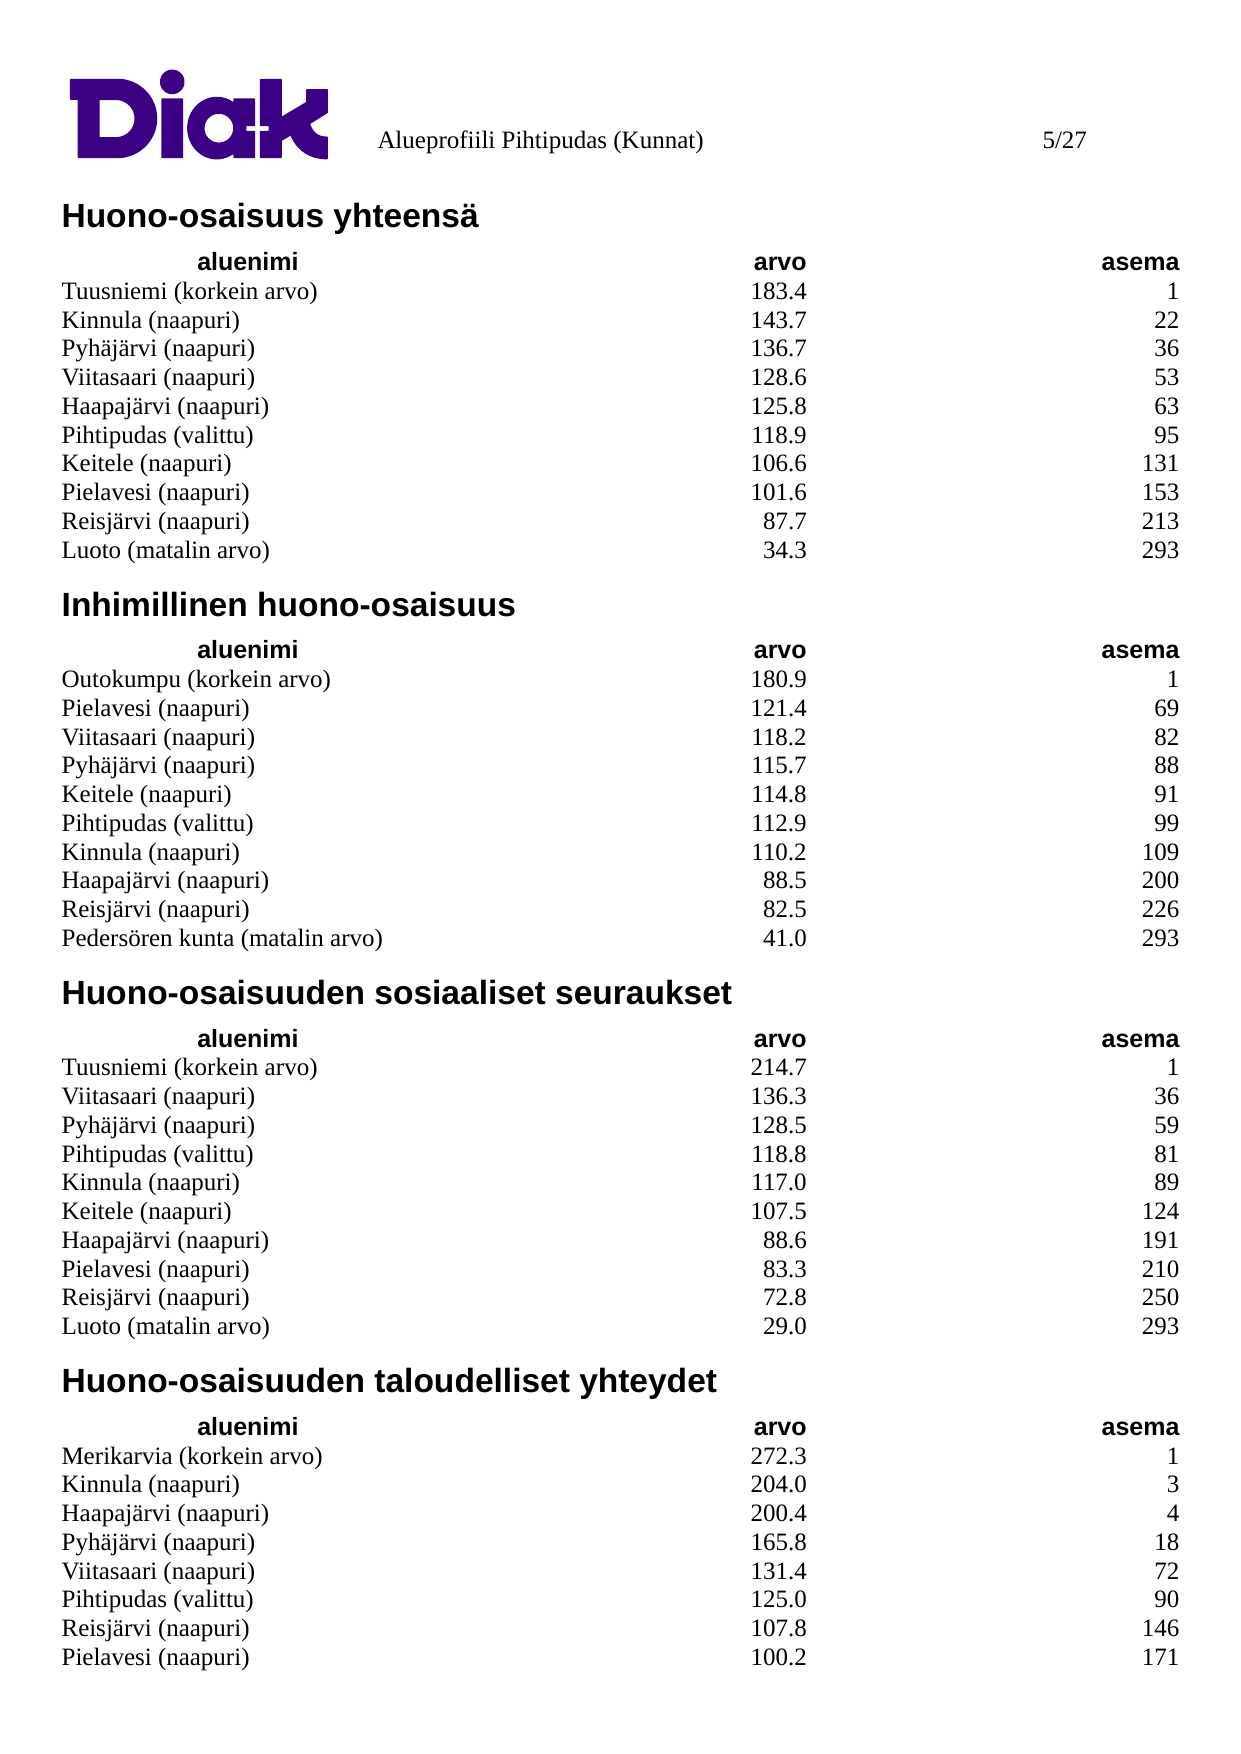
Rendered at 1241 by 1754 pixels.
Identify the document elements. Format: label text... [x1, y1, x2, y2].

table_cell 29.0 [434, 1311, 806, 1340]
table_cell Viitasaari (naapuri) [61, 1556, 434, 1584]
table_cell 1 [806, 276, 1179, 305]
table_cell Kinnula (naapuri) [61, 305, 434, 333]
table_cell Luoto (matalin arvo) [61, 535, 434, 563]
table_cell 118.9 [434, 420, 806, 448]
table_cell Pihtipudas (valittu) [61, 1139, 434, 1167]
table_cell 128.5 [434, 1110, 806, 1139]
table_cell Pielavesi (naapuri) [61, 693, 434, 722]
table_cell 109 [806, 837, 1179, 866]
table_cell 72.8 [434, 1283, 806, 1311]
table_header aluenimi [61, 636, 434, 664]
table_cell 191 [806, 1225, 1179, 1254]
table_cell 82 [806, 722, 1179, 751]
table_cell 131.4 [434, 1556, 806, 1584]
table_cell Pihtipudas (valittu) [61, 420, 434, 448]
table_cell 125.8 [434, 391, 806, 420]
table_cell 112.9 [434, 808, 806, 837]
table_cell Luoto (matalin arvo) [61, 1311, 434, 1340]
table_cell 69 [806, 693, 1179, 722]
table_cell Pyhäjärvi (naapuri) [61, 334, 434, 362]
table_cell 99 [806, 808, 1179, 837]
table_cell Merikarvia (korkein arvo) [61, 1441, 434, 1469]
table_cell Pihtipudas (valittu) [61, 808, 434, 837]
table_header asema [806, 636, 1179, 664]
table_cell 200.4 [434, 1498, 806, 1527]
table_cell 293 [806, 535, 1179, 563]
table_cell Kinnula (naapuri) [61, 1470, 434, 1498]
table_cell 1 [806, 1441, 1179, 1469]
table_header arvo [434, 247, 806, 276]
table_cell 81 [806, 1139, 1179, 1167]
table_cell Viitasaari (naapuri) [61, 722, 434, 751]
table_cell 143.7 [434, 305, 806, 333]
table_cell Keitele (naapuri) [61, 779, 434, 808]
table_cell Tuusniemi (korkein arvo) [61, 276, 434, 305]
table_cell Pedersören kunta (matalin arvo) [61, 923, 434, 952]
table_cell Pielavesi (naapuri) [61, 1642, 434, 1671]
table_cell 91 [806, 779, 1179, 808]
table_cell Haapajärvi (naapuri) [61, 1225, 434, 1254]
table_cell 36 [806, 334, 1179, 362]
table_cell 293 [806, 1311, 1179, 1340]
table_cell 114.8 [434, 779, 806, 808]
table_cell Haapajärvi (naapuri) [61, 1498, 434, 1527]
table_cell 226 [806, 894, 1179, 923]
table_cell 107.5 [434, 1196, 806, 1225]
table_cell Kinnula (naapuri) [61, 837, 434, 866]
table_cell 88 [806, 751, 1179, 779]
table_cell 124 [806, 1196, 1179, 1225]
table_cell Reisjärvi (naapuri) [61, 1613, 434, 1642]
table_cell 107.8 [434, 1613, 806, 1642]
table_cell Pihtipudas (valittu) [61, 1585, 434, 1613]
table_cell Pyhäjärvi (naapuri) [61, 751, 434, 779]
table_cell Viitasaari (naapuri) [61, 1081, 434, 1110]
table_cell 146 [806, 1613, 1179, 1642]
table_cell Kinnula (naapuri) [61, 1168, 434, 1196]
table_header asema [806, 1412, 1179, 1441]
table_cell 83.3 [434, 1254, 806, 1282]
table_cell 165.8 [434, 1527, 806, 1556]
table_header arvo [434, 1024, 806, 1052]
subtitle Inhimillinen huono-osaisuus [61, 584, 1179, 623]
table_cell 82.5 [434, 894, 806, 923]
table_cell Outokumpu (korkein arvo) [61, 664, 434, 693]
table_cell 118.8 [434, 1139, 806, 1167]
table_cell 131 [806, 449, 1179, 477]
table_cell 95 [806, 420, 1179, 448]
table_cell 18 [806, 1527, 1179, 1556]
table_cell 117.0 [434, 1168, 806, 1196]
table_cell 210 [806, 1254, 1179, 1282]
table_cell Reisjärvi (naapuri) [61, 506, 434, 535]
subtitle Huono-osaisuus yhteensä [61, 196, 1179, 235]
table_cell 53 [806, 362, 1179, 391]
table_cell Keitele (naapuri) [61, 449, 434, 477]
table_cell Haapajärvi (naapuri) [61, 866, 434, 894]
table_header arvo [434, 1412, 806, 1441]
table_cell 118.2 [434, 722, 806, 751]
table_cell Haapajärvi (naapuri) [61, 391, 434, 420]
table_cell 22 [806, 305, 1179, 333]
table_cell 106.6 [434, 449, 806, 477]
subtitle Huono-osaisuuden sosiaaliset seuraukset [61, 973, 1179, 1011]
table_header asema [806, 1024, 1179, 1052]
table_cell Reisjärvi (naapuri) [61, 1283, 434, 1311]
table_header aluenimi [61, 247, 434, 276]
table_cell 272.3 [434, 1441, 806, 1469]
table_cell 72 [806, 1556, 1179, 1584]
table_cell Tuusniemi (korkein arvo) [61, 1053, 434, 1081]
table_cell Pyhäjärvi (naapuri) [61, 1527, 434, 1556]
table_cell Keitele (naapuri) [61, 1196, 434, 1225]
table_cell 4 [806, 1498, 1179, 1527]
table_cell 41.0 [434, 923, 806, 952]
table_cell Pielavesi (naapuri) [61, 1254, 434, 1282]
table_cell 128.6 [434, 362, 806, 391]
table_cell 213 [806, 506, 1179, 535]
table_cell 214.7 [434, 1053, 806, 1081]
table_cell 293 [806, 923, 1179, 952]
table_cell 200 [806, 866, 1179, 894]
table_header aluenimi [61, 1412, 434, 1441]
table_cell 63 [806, 391, 1179, 420]
table_cell Reisjärvi (naapuri) [61, 894, 434, 923]
table_cell 115.7 [434, 751, 806, 779]
table_cell 3 [806, 1470, 1179, 1498]
table_cell 1 [806, 664, 1179, 693]
table_cell 136.7 [434, 334, 806, 362]
table_cell 90 [806, 1585, 1179, 1613]
table_cell 110.2 [434, 837, 806, 866]
table_cell 88.6 [434, 1225, 806, 1254]
table_cell 121.4 [434, 693, 806, 722]
table_cell 34.3 [434, 535, 806, 563]
table_header asema [806, 247, 1179, 276]
table_cell 101.6 [434, 477, 806, 506]
table_cell 171 [806, 1642, 1179, 1671]
table_cell 100.2 [434, 1642, 806, 1671]
table_header aluenimi [61, 1024, 434, 1052]
table_cell 153 [806, 477, 1179, 506]
table_cell 59 [806, 1110, 1179, 1139]
table_cell 1 [806, 1053, 1179, 1081]
table_cell 204.0 [434, 1470, 806, 1498]
table_cell 88.5 [434, 866, 806, 894]
table_cell 125.0 [434, 1585, 806, 1613]
table_header arvo [434, 636, 806, 664]
table_cell Viitasaari (naapuri) [61, 362, 434, 391]
table_cell 136.3 [434, 1081, 806, 1110]
table_cell 183.4 [434, 276, 806, 305]
table_cell 180.9 [434, 664, 806, 693]
table_cell 36 [806, 1081, 1179, 1110]
table_cell 87.7 [434, 506, 806, 535]
table_cell 250 [806, 1283, 1179, 1311]
table_cell Pielavesi (naapuri) [61, 477, 434, 506]
subtitle Huono-osaisuuden taloudelliset yhteydet [61, 1361, 1179, 1399]
table_cell 89 [806, 1168, 1179, 1196]
table_cell Pyhäjärvi (naapuri) [61, 1110, 434, 1139]
